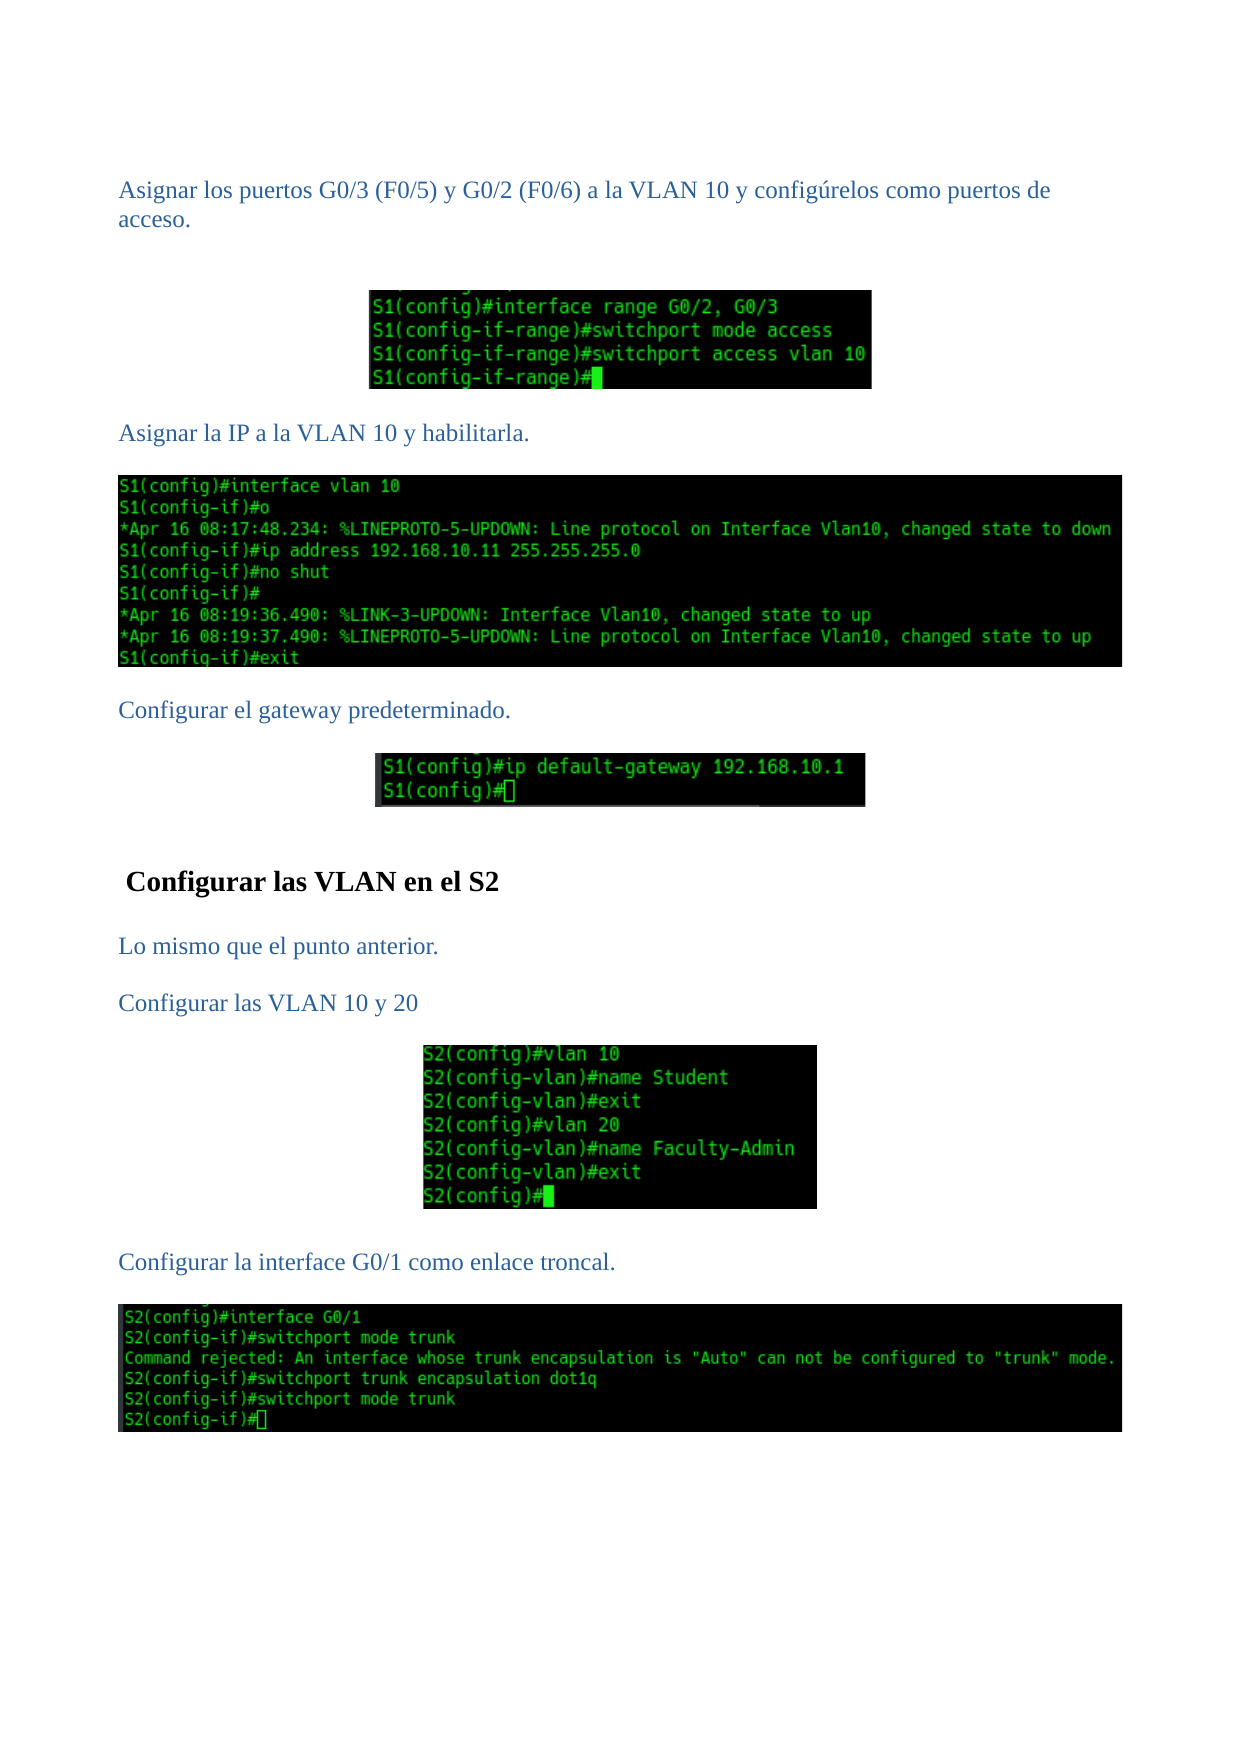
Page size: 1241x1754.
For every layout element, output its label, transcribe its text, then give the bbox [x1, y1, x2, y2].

picture [375, 753, 866, 807]
picture [368, 290, 872, 389]
text Configurar la interface G0/1 como enlace troncal. [118, 1247, 1122, 1276]
picture [118, 475, 1123, 667]
text Asignar la IP a la VLAN 10 y habilitarla. [118, 418, 1122, 447]
picture [118, 1304, 1123, 1432]
text Lo mismo que el punto anterior. [118, 931, 1122, 959]
text Asignar los puertos G0/3 (F0/5) y G0/2 (F0/6) a la VLAN 10 y configúrelos como puertos de acceso. [118, 176, 1122, 233]
text Configurar las VLAN 10 y 20 [118, 988, 1122, 1017]
picture [423, 1045, 817, 1209]
text Configurar el gateway predeterminado. [118, 696, 1122, 724]
text Configurar las VLAN en el S2 [118, 864, 1122, 897]
